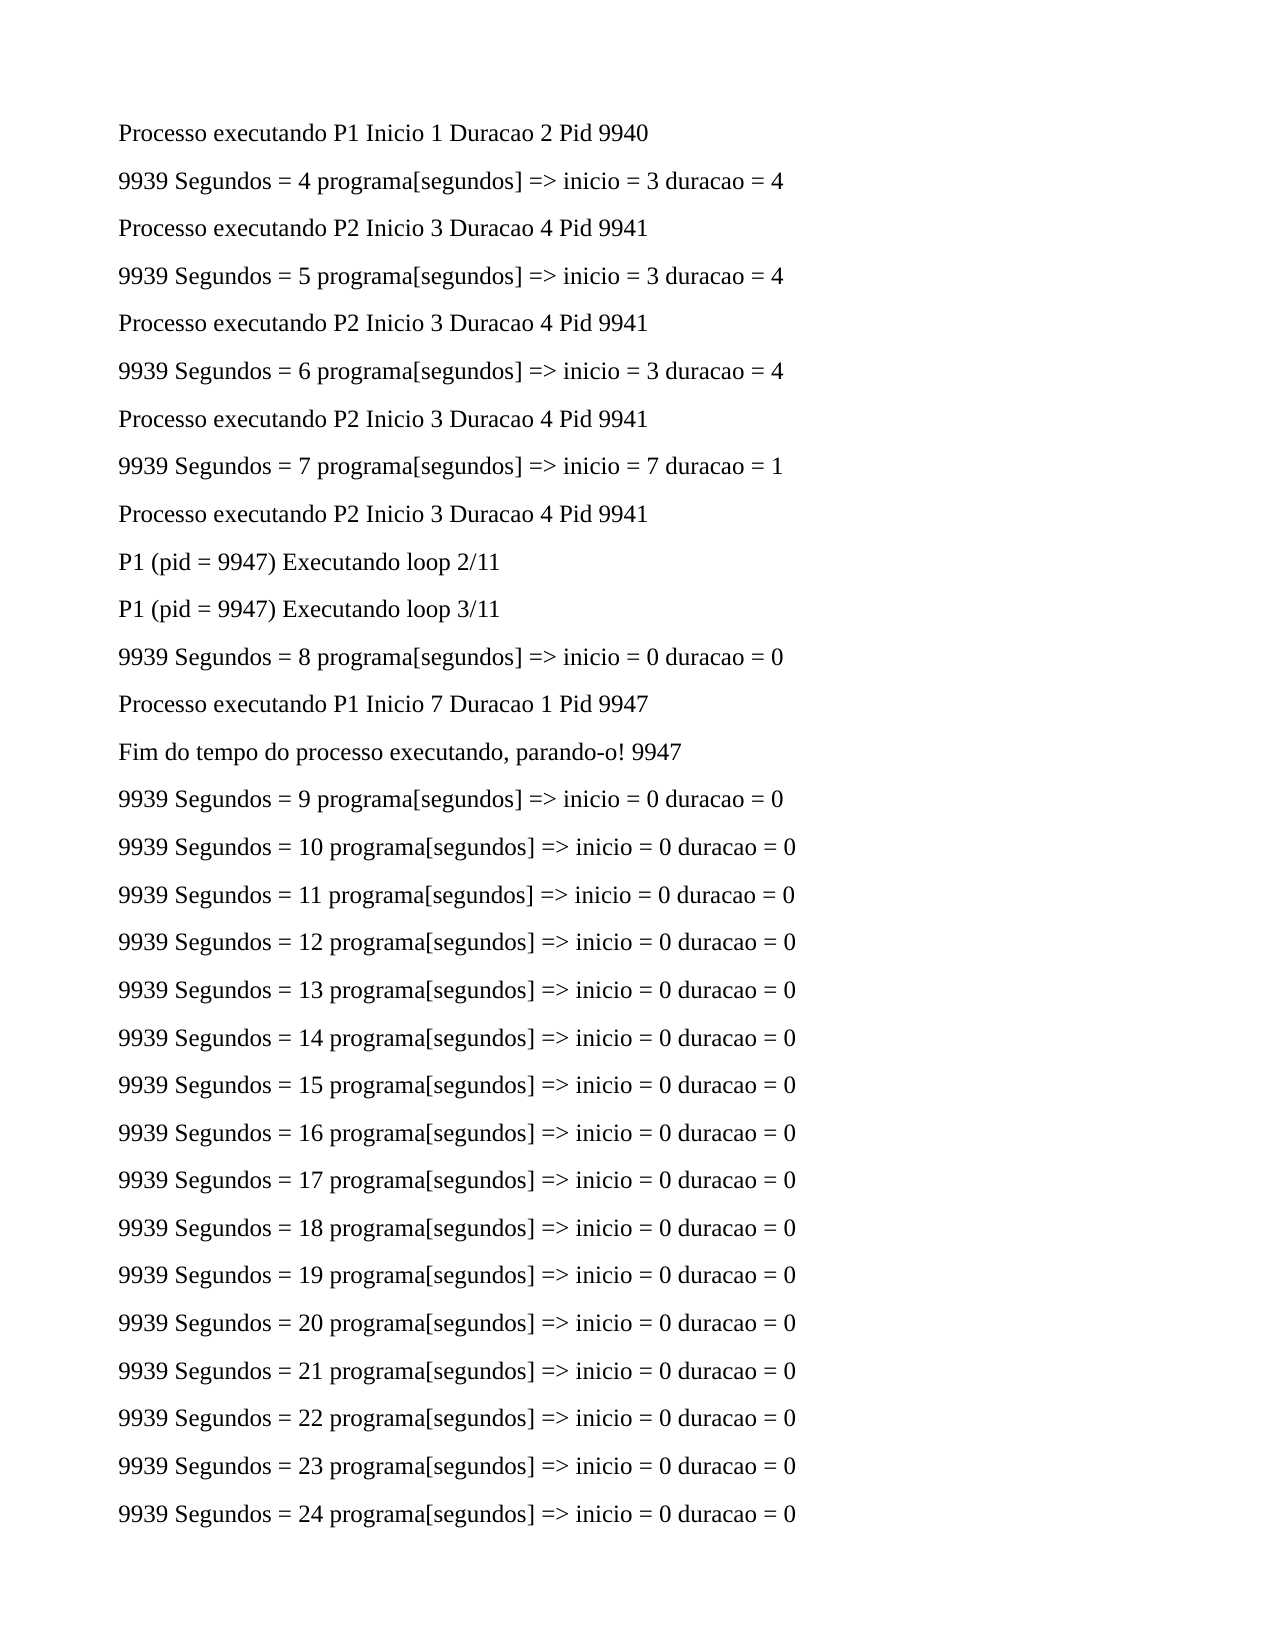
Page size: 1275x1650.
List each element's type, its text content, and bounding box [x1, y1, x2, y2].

text 9939 Segundos = 18 programa[segundos] => inicio = 0 duracao = 0 [118, 1213, 1157, 1242]
text 9939 Segundos = 13 programa[segundos] => inicio = 0 duracao = 0 [118, 975, 1157, 1004]
text 9939 Segundos = 5 programa[segundos] => inicio = 3 duracao = 4 [118, 261, 1157, 290]
text 9939 Segundos = 8 programa[segundos] => inicio = 0 duracao = 0 [118, 642, 1157, 671]
text 9939 Segundos = 16 programa[segundos] => inicio = 0 duracao = 0 [118, 1118, 1157, 1147]
text 9939 Segundos = 4 programa[segundos] => inicio = 3 duracao = 4 [118, 166, 1157, 194]
text 9939 Segundos = 9 programa[segundos] => inicio = 0 duracao = 0 [118, 784, 1157, 813]
text 9939 Segundos = 15 programa[segundos] => inicio = 0 duracao = 0 [118, 1070, 1157, 1099]
text 9939 Segundos = 22 programa[segundos] => inicio = 0 duracao = 0 [118, 1403, 1157, 1432]
text 9939 Segundos = 12 programa[segundos] => inicio = 0 duracao = 0 [118, 927, 1157, 956]
text 9939 Segundos = 20 programa[segundos] => inicio = 0 duracao = 0 [118, 1308, 1157, 1337]
text Processo executando P2 Inicio 3 Duracao 4 Pid 9941 [118, 213, 1157, 242]
text 9939 Segundos = 23 programa[segundos] => inicio = 0 duracao = 0 [118, 1451, 1157, 1480]
text P1 (pid = 9947) Executando loop 3/11 [118, 594, 1157, 623]
text 9939 Segundos = 14 programa[segundos] => inicio = 0 duracao = 0 [118, 1023, 1157, 1051]
text 9939 Segundos = 17 programa[segundos] => inicio = 0 duracao = 0 [118, 1165, 1157, 1194]
text Fim do tempo do processo executando, parando-o! 9947 [118, 737, 1157, 766]
text 9939 Segundos = 21 programa[segundos] => inicio = 0 duracao = 0 [118, 1356, 1157, 1384]
text Processo executando P1 Inicio 7 Duracao 1 Pid 9947 [118, 689, 1157, 718]
text 9939 Segundos = 19 programa[segundos] => inicio = 0 duracao = 0 [118, 1261, 1157, 1289]
text Processo executando P2 Inicio 3 Duracao 4 Pid 9941 [118, 404, 1157, 432]
text 9939 Segundos = 24 programa[segundos] => inicio = 0 duracao = 0 [118, 1499, 1157, 1527]
text Processo executando P2 Inicio 3 Duracao 4 Pid 9941 [118, 308, 1157, 337]
text P1 (pid = 9947) Executando loop 2/11 [118, 547, 1157, 575]
text 9939 Segundos = 7 programa[segundos] => inicio = 7 duracao = 1 [118, 451, 1157, 480]
text Processo executando P2 Inicio 3 Duracao 4 Pid 9941 [118, 499, 1157, 528]
text 9939 Segundos = 6 programa[segundos] => inicio = 3 duracao = 4 [118, 356, 1157, 385]
text 9939 Segundos = 10 programa[segundos] => inicio = 0 duracao = 0 [118, 832, 1157, 861]
text Processo executando P1 Inicio 1 Duracao 2 Pid 9940 [118, 118, 1157, 147]
text 9939 Segundos = 11 programa[segundos] => inicio = 0 duracao = 0 [118, 880, 1157, 908]
